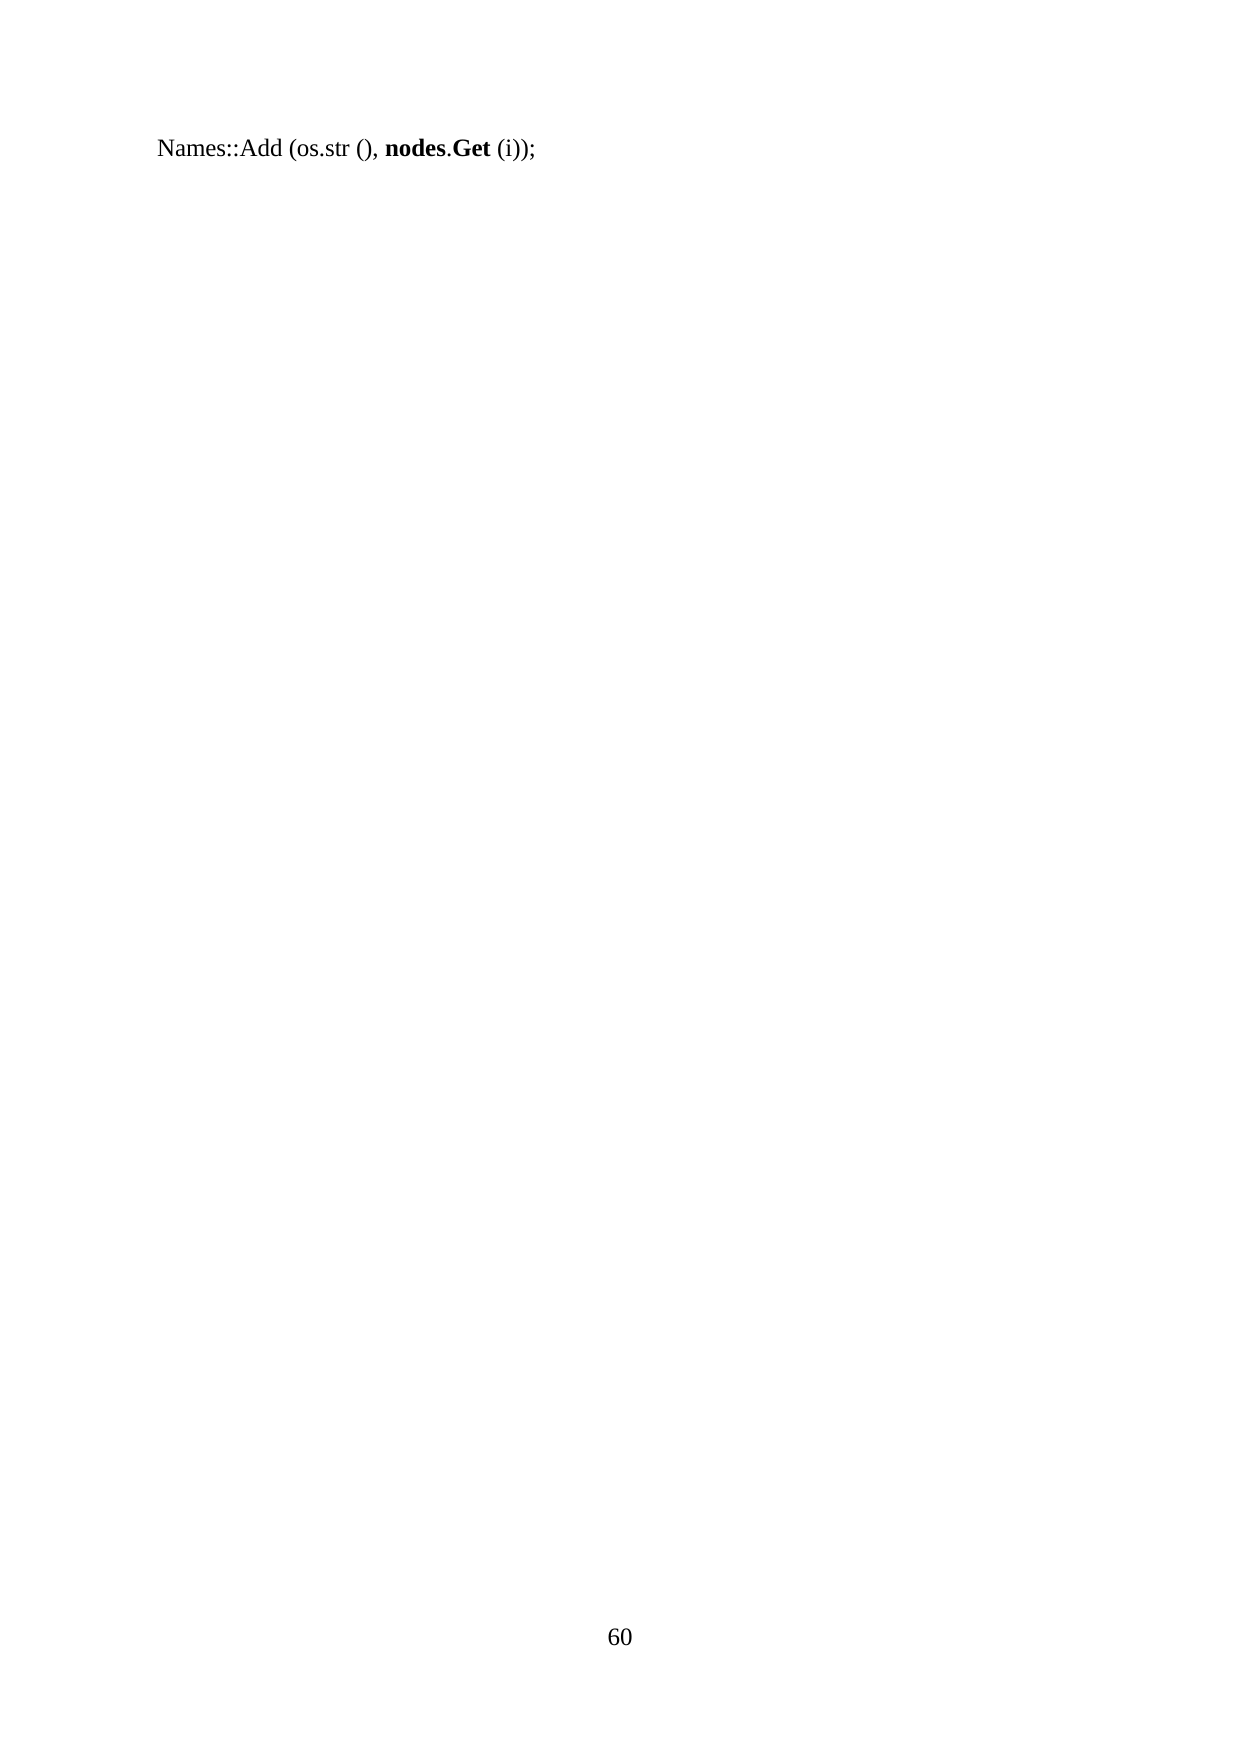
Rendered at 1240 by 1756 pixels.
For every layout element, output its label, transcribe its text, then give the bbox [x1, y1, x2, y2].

text Names::Add (os.str (), nodes.Get (i)); [157, 133, 1121, 162]
